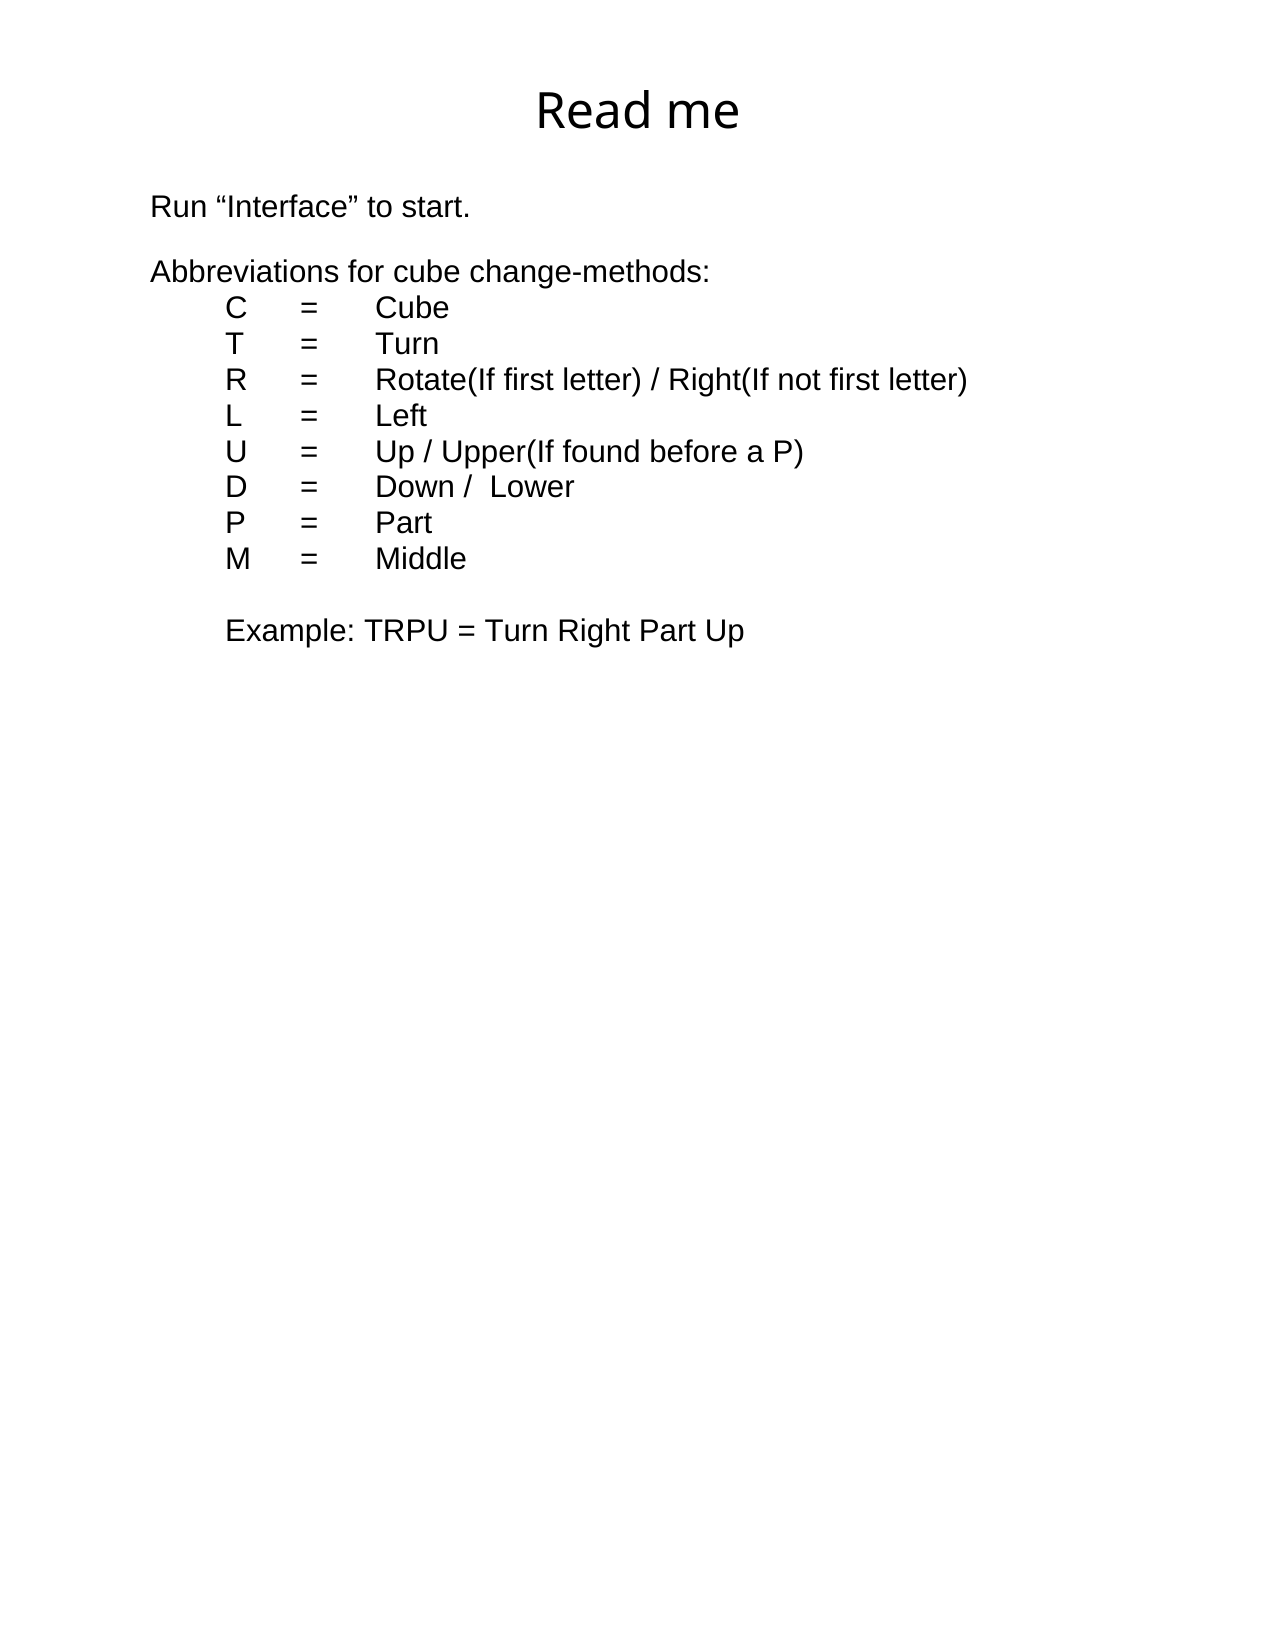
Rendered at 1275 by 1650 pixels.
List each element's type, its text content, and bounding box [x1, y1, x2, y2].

text T = Turn [150, 325, 1125, 361]
text C = Cube [150, 289, 1125, 325]
text Run “Interface” to start. [150, 188, 1125, 224]
text R = Rotate(If first letter) / Right(If not first letter) [150, 361, 1125, 397]
text Read me [150, 75, 1125, 143]
text U = Up / Upper(If found before a P) [150, 433, 1125, 468]
text L = Left [150, 397, 1125, 433]
text M = Middle [150, 540, 1125, 576]
text Example: TRPU = Turn Right Part Up [150, 612, 1125, 648]
text Abbreviations for cube change-methods: [150, 253, 1125, 289]
text P = Part [150, 504, 1125, 540]
text D = Down / Lower [150, 468, 1125, 504]
